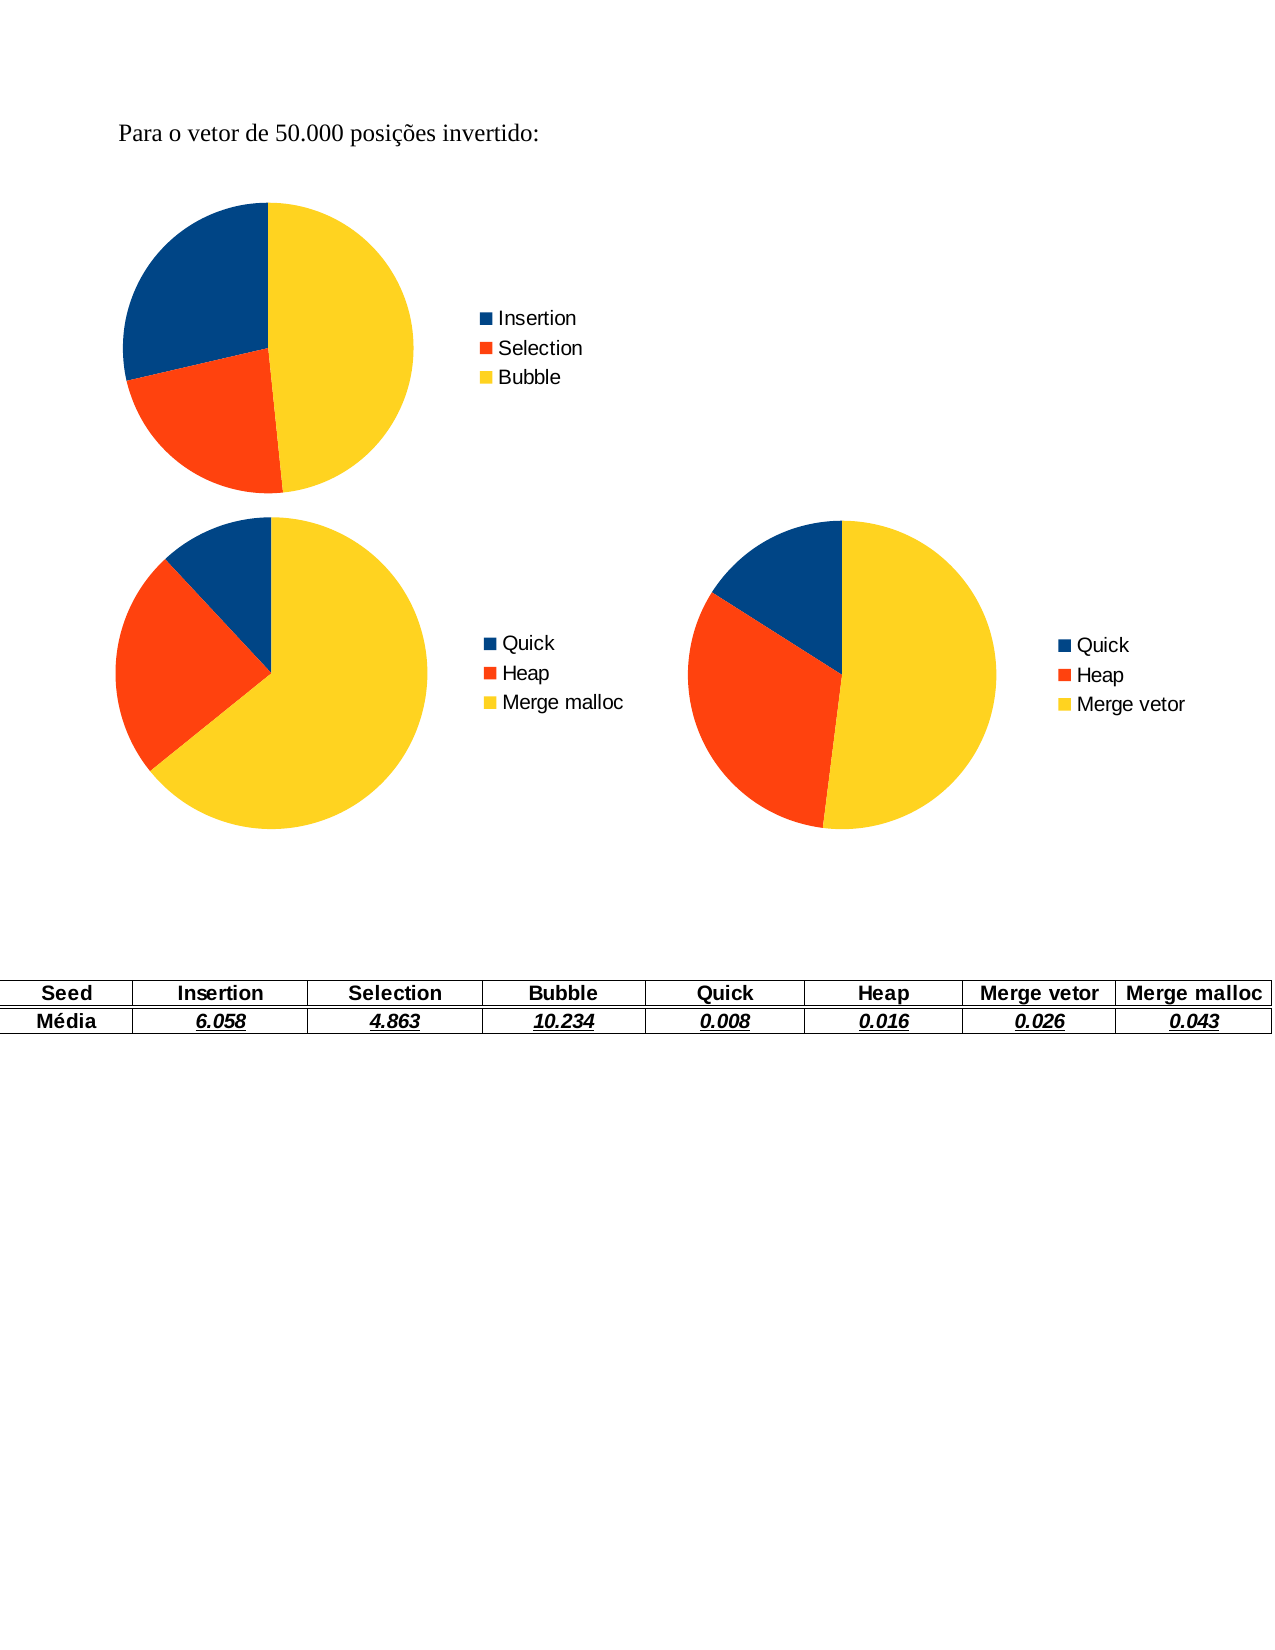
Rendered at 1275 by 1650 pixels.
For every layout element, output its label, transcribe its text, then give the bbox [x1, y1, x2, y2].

text Para o vetor de 50.000 posições invertido: [118, 118, 1157, 147]
